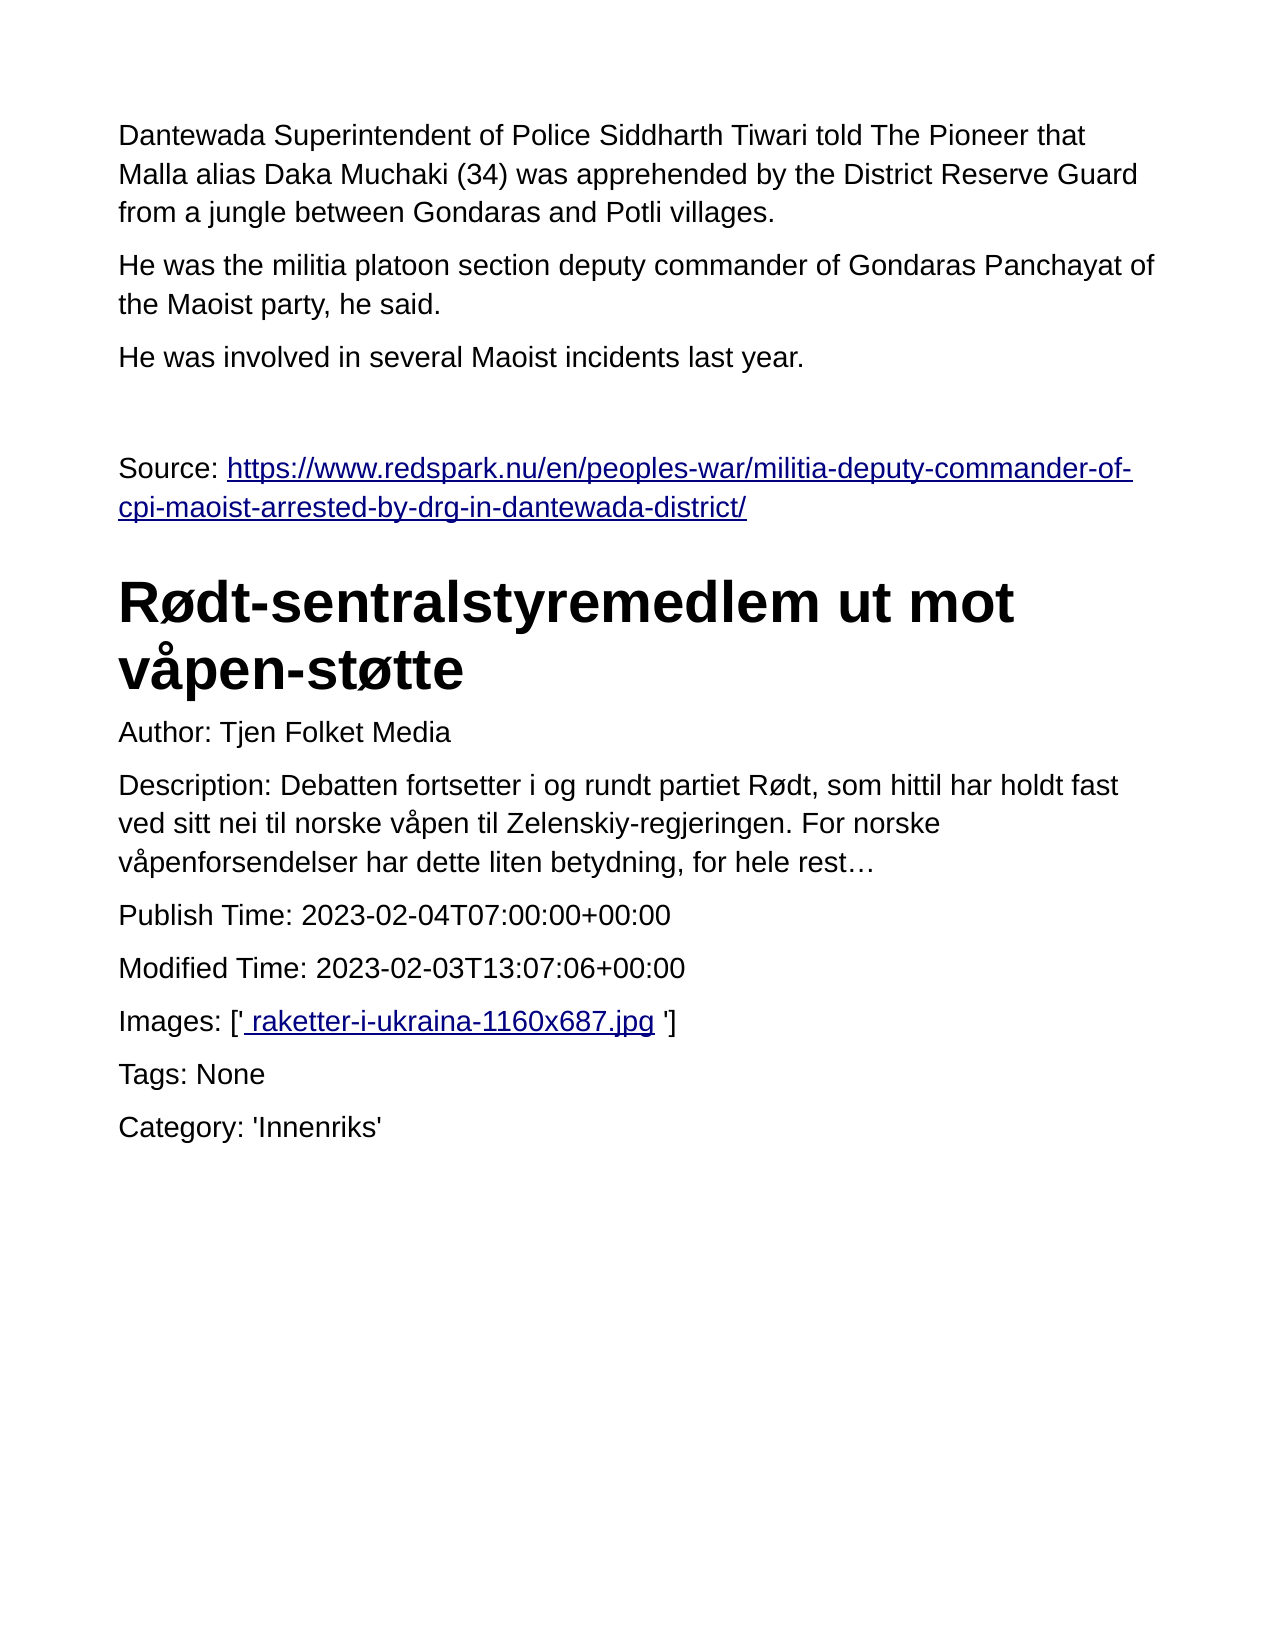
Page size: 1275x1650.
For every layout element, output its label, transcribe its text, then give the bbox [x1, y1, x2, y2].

text He was the militia platoon section deputy commander of Gondaras Panchayat of the Maoist party, he said. [118, 248, 1157, 320]
text Modified Time: 2023-02-03T13:07:06+00:00 [118, 951, 1157, 985]
text Description: Debatten fortsetter i og rundt partiet Rødt, som hittil har holdt fast ved sitt nei til norske våpen til Zelenskiy-regjeringen. For norske våpenforsendelser har dette liten betydning, for hele rest… [118, 768, 1157, 878]
text Category: 'Innenriks' [118, 1111, 1157, 1144]
text Dantewada Superintendent of Police Siddharth Tiwari told The Pioneer that Malla alias Daka Muchaki (34) was apprehended by the District Reserve Guard from a jungle between Gondaras and Potli villages. [118, 118, 1157, 229]
text Tags: None [118, 1057, 1157, 1091]
text Source: https://www.redspark.nu/en/peoples-war/militia-deputy-commander-of-cpi-maoist-arrested-by-drg-in-dantewada-district/ [118, 451, 1157, 523]
text He was involved in several Maoist incidents last year. [118, 340, 1157, 373]
text Publish Time: 2023-02-04T07:00:00+00:00 [118, 898, 1157, 932]
subtitle Rødt-sentralstyremedlem ut mot våpen-støtte [118, 568, 1157, 702]
text Author: Tjen Folket Media [118, 715, 1157, 748]
text Source : https://www.dailypioneer.com/2023/state-editions/maoist-arrested- in-dantewada.html [177, 393, 1098, 422]
text Images: [' raketter-i-ukraina-1160x687.jpg '] [118, 1004, 1157, 1038]
